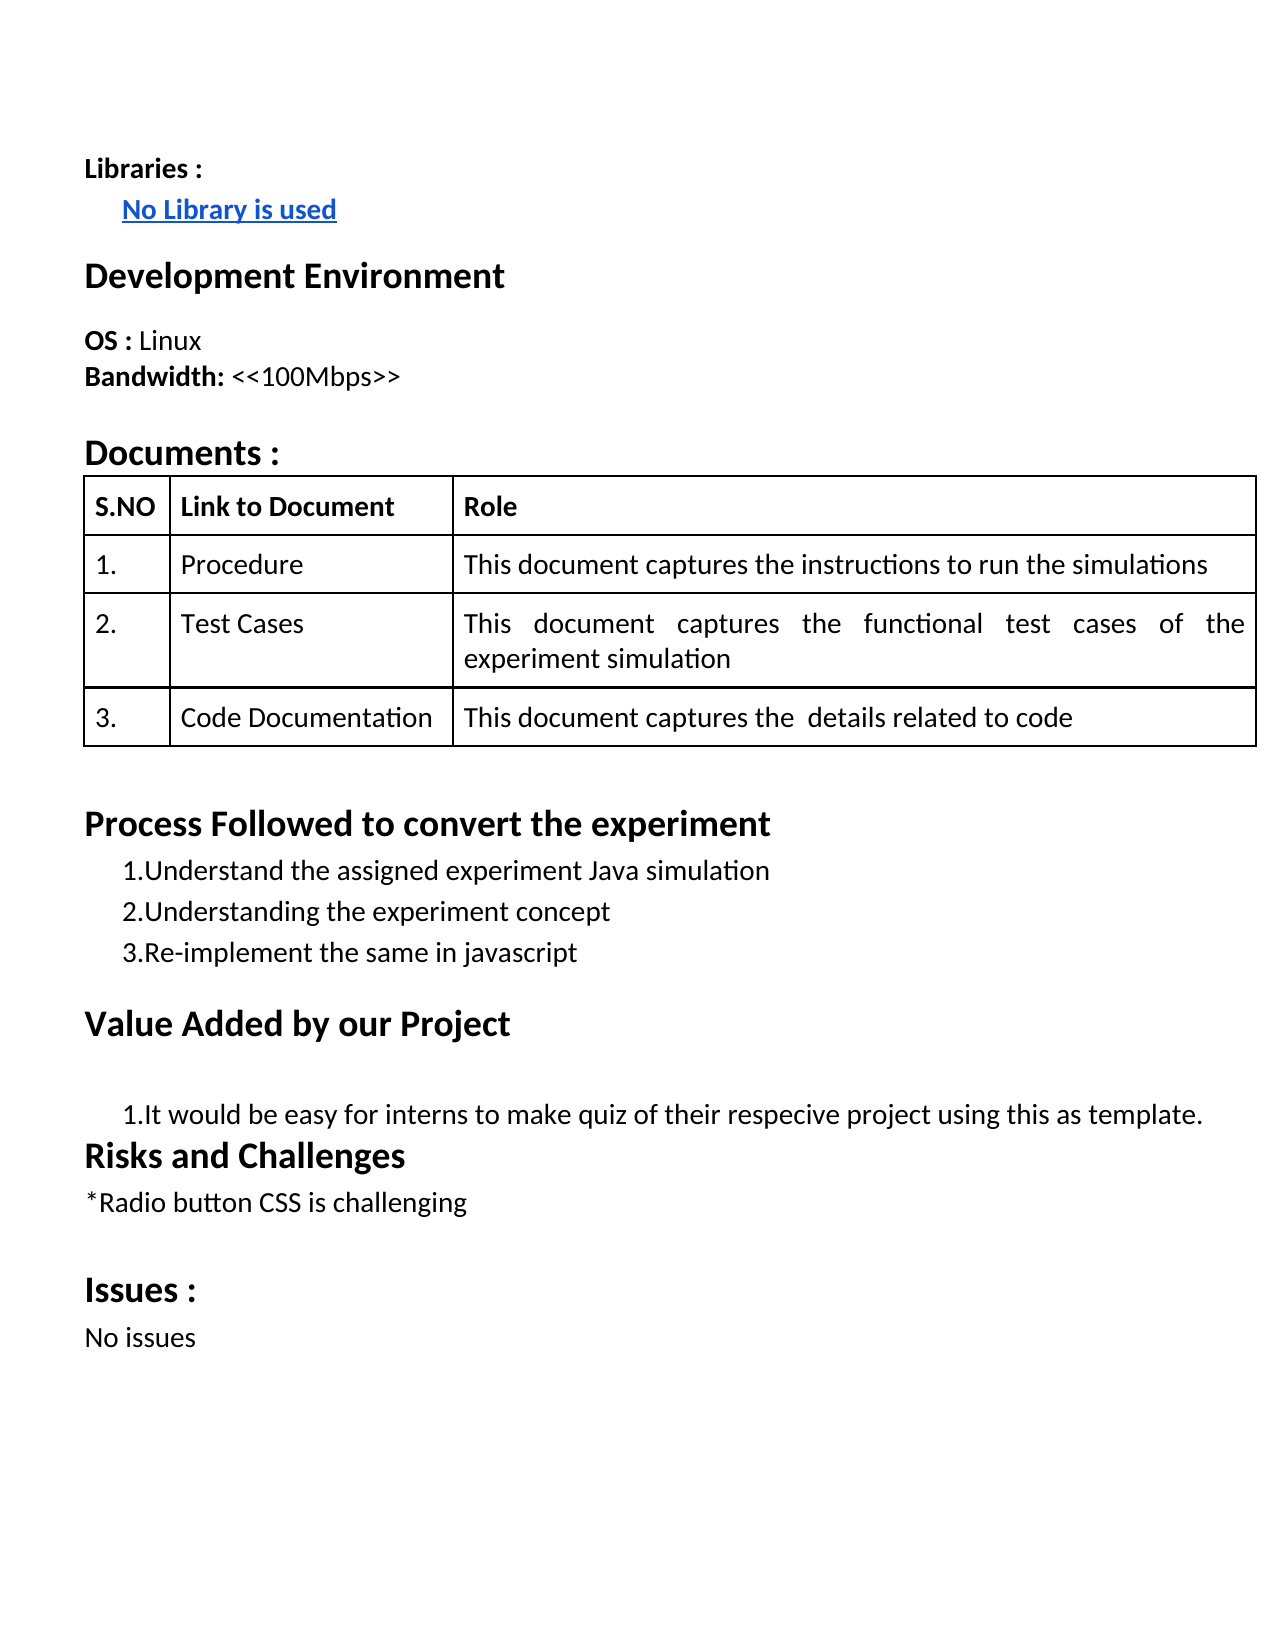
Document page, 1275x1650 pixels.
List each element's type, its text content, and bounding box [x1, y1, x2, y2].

table_cell 3. [85, 689, 169, 745]
text *Radio button CSS is challenging [84, 1184, 1228, 1220]
table_header S.NO [85, 477, 169, 534]
table_cell This document captures the functional test cases of the experiment simulation [454, 594, 1255, 686]
table_cell 2. [85, 594, 169, 686]
list Re-implement the same in javascript [122, 934, 1228, 970]
list Understanding the experiment concept [122, 893, 1228, 929]
text Process Followed to convert the experiment [84, 800, 1228, 846]
text No issues [84, 1319, 1228, 1354]
list It would be easy for interns to make quiz of their respecive project using this as template. [122, 1096, 1228, 1132]
table_cell Procedure [171, 536, 452, 592]
text No Library is used [122, 191, 1228, 227]
text Development Environment [84, 252, 1228, 297]
text Libraries : [84, 150, 1228, 186]
text Documents : [84, 429, 1228, 475]
table_cell This document captures the details related to code [454, 689, 1255, 745]
text Risks and Challenges [84, 1132, 1228, 1177]
table_cell Code Documentation [171, 689, 452, 745]
table_header Role [454, 477, 1255, 534]
table_header Link to Document [171, 477, 452, 534]
text Bandwidth: <<100Mbps>> [84, 358, 1228, 394]
table_cell This document captures the instructions to run the simulations [454, 536, 1255, 592]
table_cell Test Cases [171, 594, 452, 686]
text Value Added by our Project [84, 1000, 1228, 1046]
text OS : Linux [84, 322, 1228, 358]
table_cell 1. [85, 536, 169, 592]
list Understand the assigned experiment Java simulation [122, 852, 1228, 888]
text Issues : [84, 1266, 1228, 1312]
